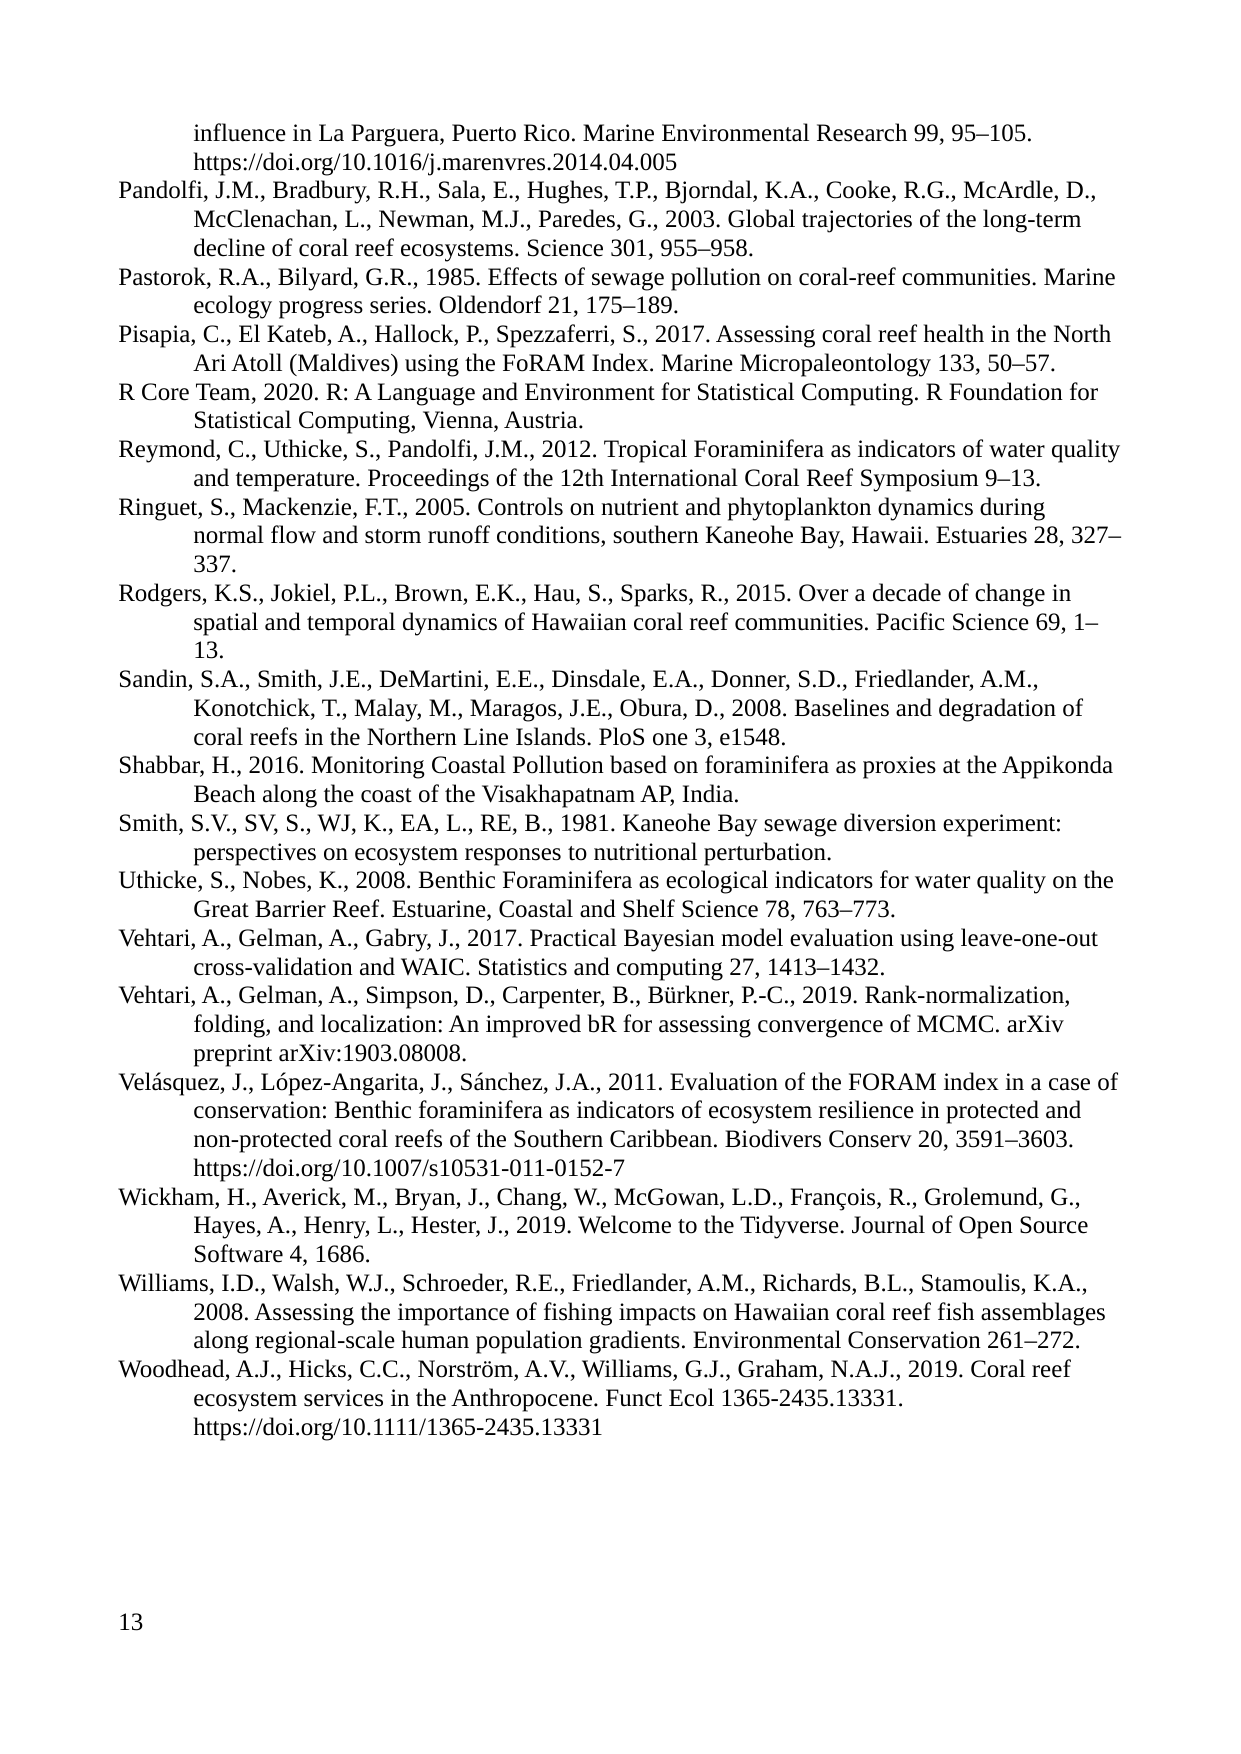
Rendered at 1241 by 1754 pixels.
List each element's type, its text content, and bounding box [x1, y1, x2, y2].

text Ringuet, S., Mackenzie, F.T., 2005. Controls on nutrient and phytoplankton dynamics during normal flow and storm runoff conditions, southern Kaneohe Bay, Hawaii. Estuaries 28, 327–337. [118, 492, 1122, 578]
text Pisapia, C., El Kateb, A., Hallock, P., Spezzaferri, S., 2017. Assessing coral reef health in the North Ari Atoll (Maldives) using the FoRAM Index. Marine Micropaleontology 133, 50–57. [118, 319, 1122, 377]
text Rodgers, K.S., Jokiel, P.L., Brown, E.K., Hau, S., Sparks, R., 2015. Over a decade of change in spatial and temporal dynamics of Hawaiian coral reef communities. Pacific Science 69, 1–13. [118, 578, 1122, 664]
text Smith, S.V., SV, S., WJ, K., EA, L., RE, B., 1981. Kaneohe Bay sewage diversion experiment: perspectives on ecosystem responses to nutritional perturbation. [118, 808, 1122, 866]
text Uthicke, S., Nobes, K., 2008. Benthic Foraminifera as ecological indicators for water quality on the Great Barrier Reef. Estuarine, Coastal and Shelf Science 78, 763–773. [118, 866, 1122, 923]
text Wickham, H., Averick, M., Bryan, J., Chang, W., McGowan, L.D., François, R., Grolemund, G., Hayes, A., Henry, L., Hester, J., 2019. Welcome to the Tidyverse. Journal of Open Source Software 4, 1686. [118, 1182, 1122, 1268]
text https://doi.org/10.1111/1365-2435.13331 [118, 1412, 1122, 1441]
text Woodhead, A.J., Hicks, C.C., Norström, A.V., Williams, G.J., Graham, N.A.J., 2019. Coral reef ecosystem services in the Anthropocene. Funct Ecol 1365-2435.13331. [118, 1354, 1122, 1412]
text Pandolfi, J.M., Bradbury, R.H., Sala, E., Hughes, T.P., Bjorndal, K.A., Cooke, R.G., McArdle, D., McClenachan, L., Newman, M.J., Paredes, G., 2003. Global trajectories of the long-term decline of coral reef ecosystems. Science 301, 955–958. [118, 176, 1122, 262]
text Vehtari, A., Gelman, A., Gabry, J., 2017. Practical Bayesian model evaluation using leave-one-out cross-validation and WAIC. Statistics and computing 27, 1413–1432. [118, 923, 1122, 981]
text Pastorok, R.A., Bilyard, G.R., 1985. Effects of sewage pollution on coral-reef communities. Marine ecology progress series. Oldendorf 21, 175–189. [118, 262, 1122, 319]
text influence in La Parguera, Puerto Rico. Marine Environmental Research 99, 95–105. https://doi.org/10.1016/j.marenvres.2014.04.005 [118, 118, 1122, 176]
text Vehtari, A., Gelman, A., Simpson, D., Carpenter, B., Bürkner, P.-C., 2019. Rank-normalization, folding, and localization: An improved bR for assessing convergence of MCMC. arXiv preprint arXiv:1903.08008. [118, 981, 1122, 1067]
text Reymond, C., Uthicke, S., Pandolfi, J.M., 2012. Tropical Foraminifera as indicators of water quality and temperature. Proceedings of the 12th International Coral Reef Symposium 9–13. [118, 434, 1122, 492]
text Sandin, S.A., Smith, J.E., DeMartini, E.E., Dinsdale, E.A., Donner, S.D., Friedlander, A.M., Konotchick, T., Malay, M., Maragos, J.E., Obura, D., 2008. Baselines and degradation of coral reefs in the Northern Line Islands. PloS one 3, e1548. [118, 664, 1122, 751]
text Shabbar, H., 2016. Monitoring Coastal Pollution based on foraminifera as proxies at the Appikonda Beach along the coast of the Visakhapatnam AP, India. [118, 751, 1122, 808]
text R Core Team, 2020. R: A Language and Environment for Statistical Computing. R Foundation for Statistical Computing, Vienna, Austria. [118, 377, 1122, 434]
text Williams, I.D., Walsh, W.J., Schroeder, R.E., Friedlander, A.M., Richards, B.L., Stamoulis, K.A., 2008. Assessing the importance of fishing impacts on Hawaiian coral reef fish assemblages along regional-scale human population gradients. Environmental Conservation 261–272. [118, 1268, 1122, 1354]
text Velásquez, J., López-Angarita, J., Sánchez, J.A., 2011. Evaluation of the FORAM index in a case of conservation: Benthic foraminifera as indicators of ecosystem resilience in protected and non-protected coral reefs of the Southern Caribbean. Biodivers Conserv 20, 3591–3603. https://doi.org/10.1007/s10531-011-0152-7 [118, 1067, 1122, 1182]
